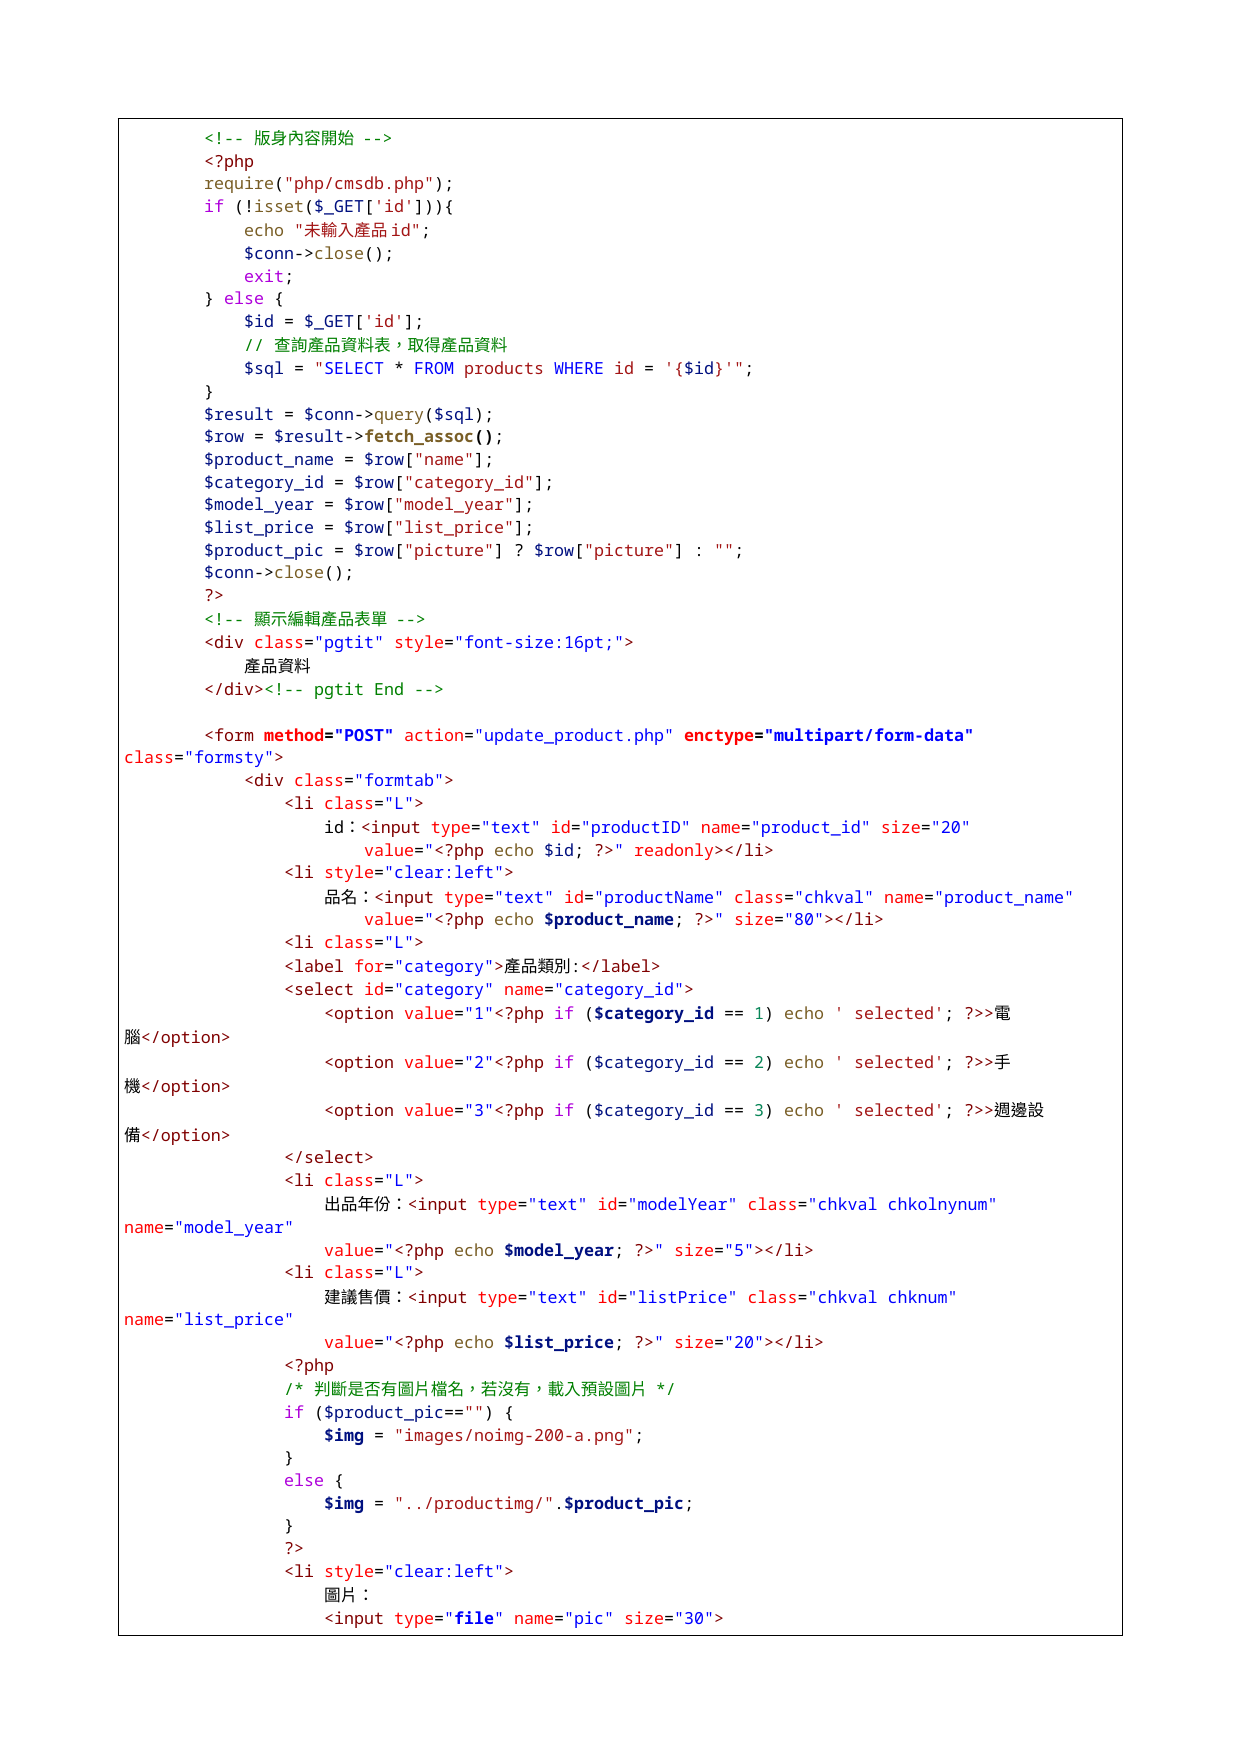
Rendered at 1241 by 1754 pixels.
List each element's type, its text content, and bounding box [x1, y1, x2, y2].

table_header <!-- 版身內容開始 --> <?php require("php/cmsdb.php"); if (!isset($_GET['id'])){ echo "未輸入產品id"; $conn->close(); exit; } else { $id = $_GET['id']; // 查詢產品資料表，取得產品資料 $sql = "SELECT * FROM products WHERE id = '{$id}'"; } $result = $conn->query($sql); $row = $result->fetch_assoc(); $product_name = $row["name"]; $category_id = $row["category_id"]; $model_year = $row["model_year"]; $list_price = $row["list_price"]; $product_pic = $row["picture"] ? $row["picture"] : ""; $conn->close(); ?> <!-- 顯示編輯產品表單 --> <div class="pgtit" style="font-size:16pt;"> 產品資料 </div><!-- pgtit End --> <form method="POST" action="update_product.php" enctype="multipart/form-data" class="formsty"> <div class="formtab"> <li class="L"> id：<input type="text" id="productID" name="product_id" size="20" value="<?php echo $id; ?>" readonly></li> <li style="clear:left"> 品名：<input type="text" id="productName" class="chkval" name="product_name" value="<?php echo $product_name; ?>" size="80"></li> <li class="L"> <label for="category">產品類別:</label> <select id="category" name="category_id"> <option value="1"<?php if ($category_id == 1) echo ' selected'; ?>>電腦</option> <option value="2"<?php if ($category_id == 2) echo ' selected'; ?>>手機</option> <option value="3"<?php if ($category_id == 3) echo ' selected'; ?>>週邊設備</option> </select> <li class="L"> 出品年份：<input type="text" id="modelYear" class="chkval chkolnynum" name="model_year" value="<?php echo $model_year; ?>" size="5"></li> <li class="L"> 建議售價：<input type="text" id="listPrice" class="chkval chknum" name="list_price" value="<?php echo $list_price; ?>" size="20"></li> <?php /* 判斷是否有圖片檔名，若沒有，載入預設圖片 */ if ($product_pic=="") { $img = "images/noimg-200-a.png"; } else { $img = "../productimg/".$product_pic; } ?> <li style="clear:left"> 圖片： <input type="file" name="pic" size="30"> [119, 119, 1122, 1635]
